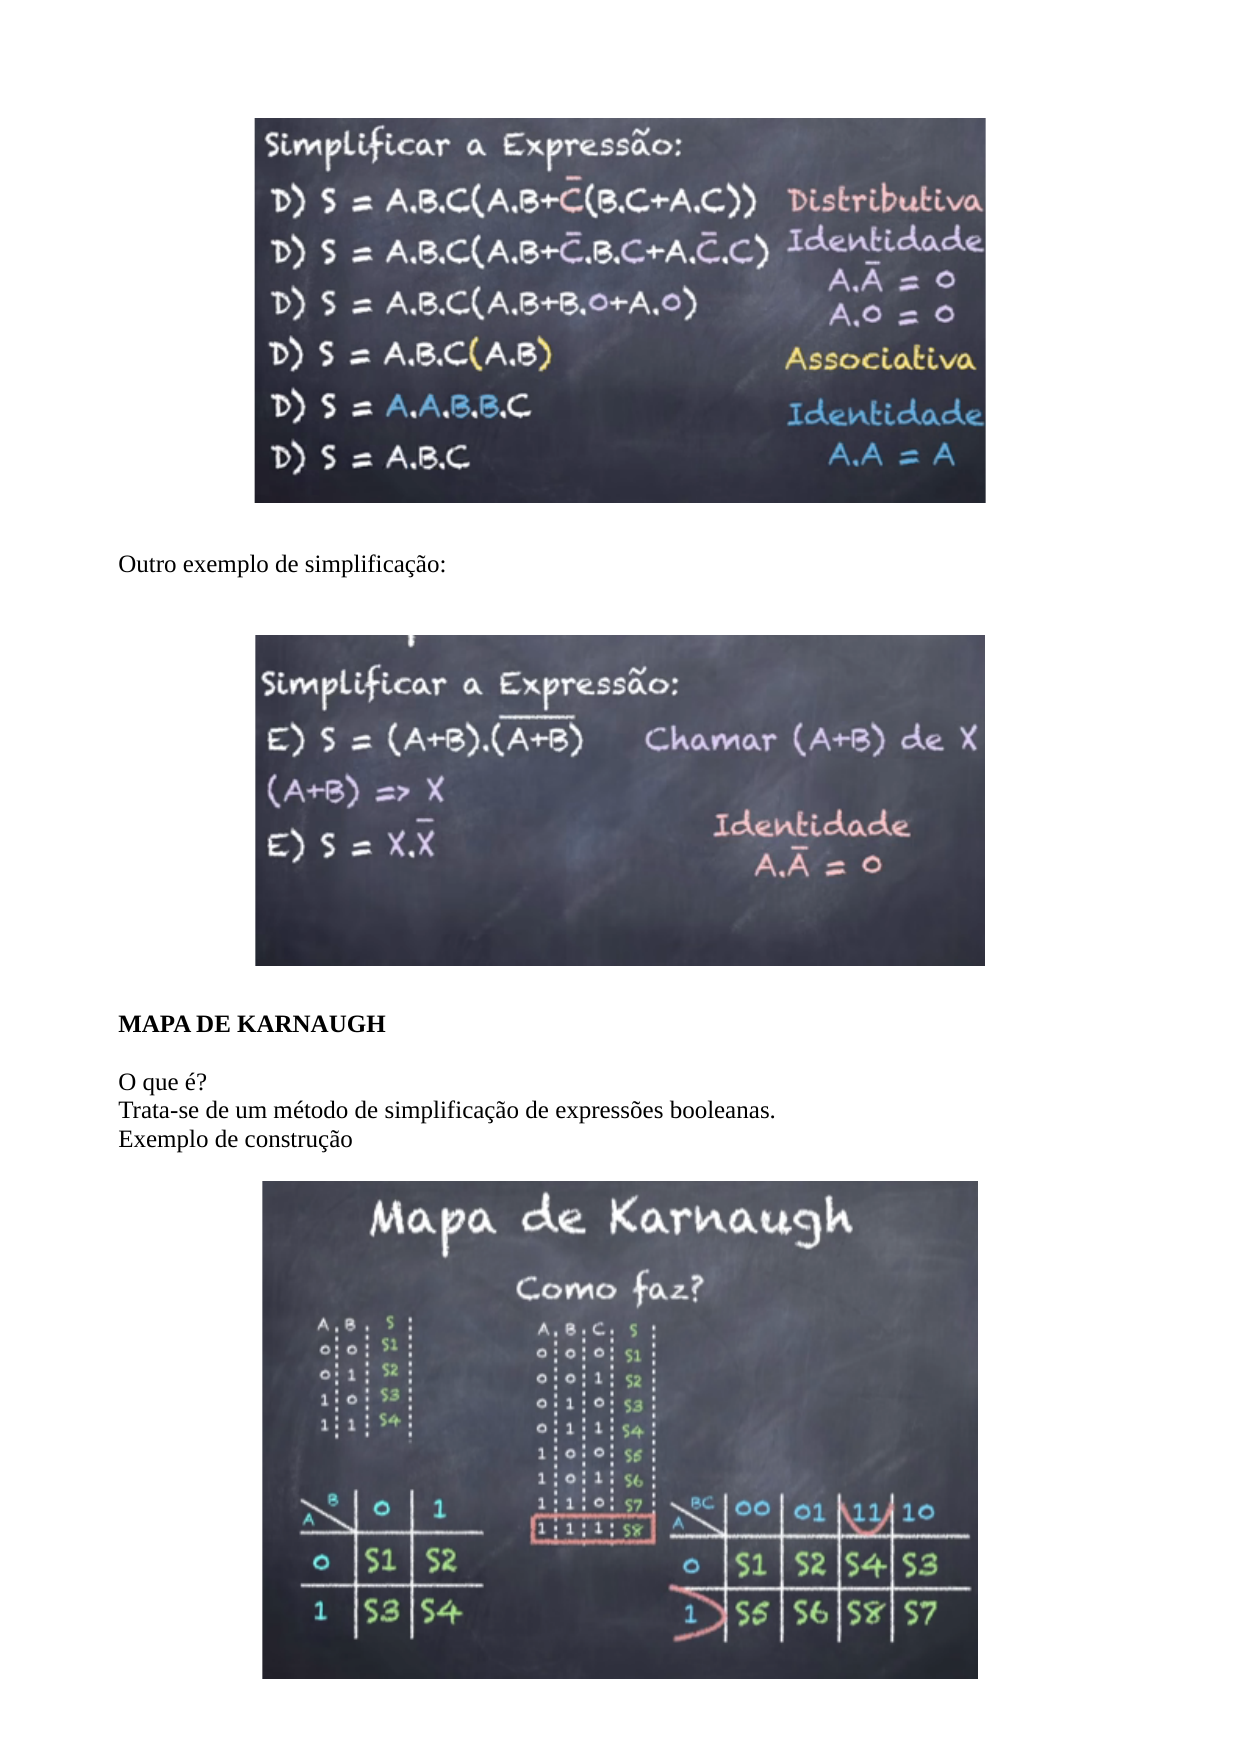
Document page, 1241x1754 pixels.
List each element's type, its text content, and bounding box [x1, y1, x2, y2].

picture [262, 1181, 978, 1679]
text Outro exemplo de simplificação: [118, 549, 1122, 578]
picture [254, 118, 986, 503]
text Trata-se de um método de simplificação de expressões booleanas. [118, 1096, 1122, 1124]
picture [255, 635, 985, 966]
text Exemplo de construção [118, 1124, 1122, 1153]
text MAPA DE KARNAUGH [118, 1009, 1122, 1038]
text O que é? [118, 1067, 1122, 1096]
